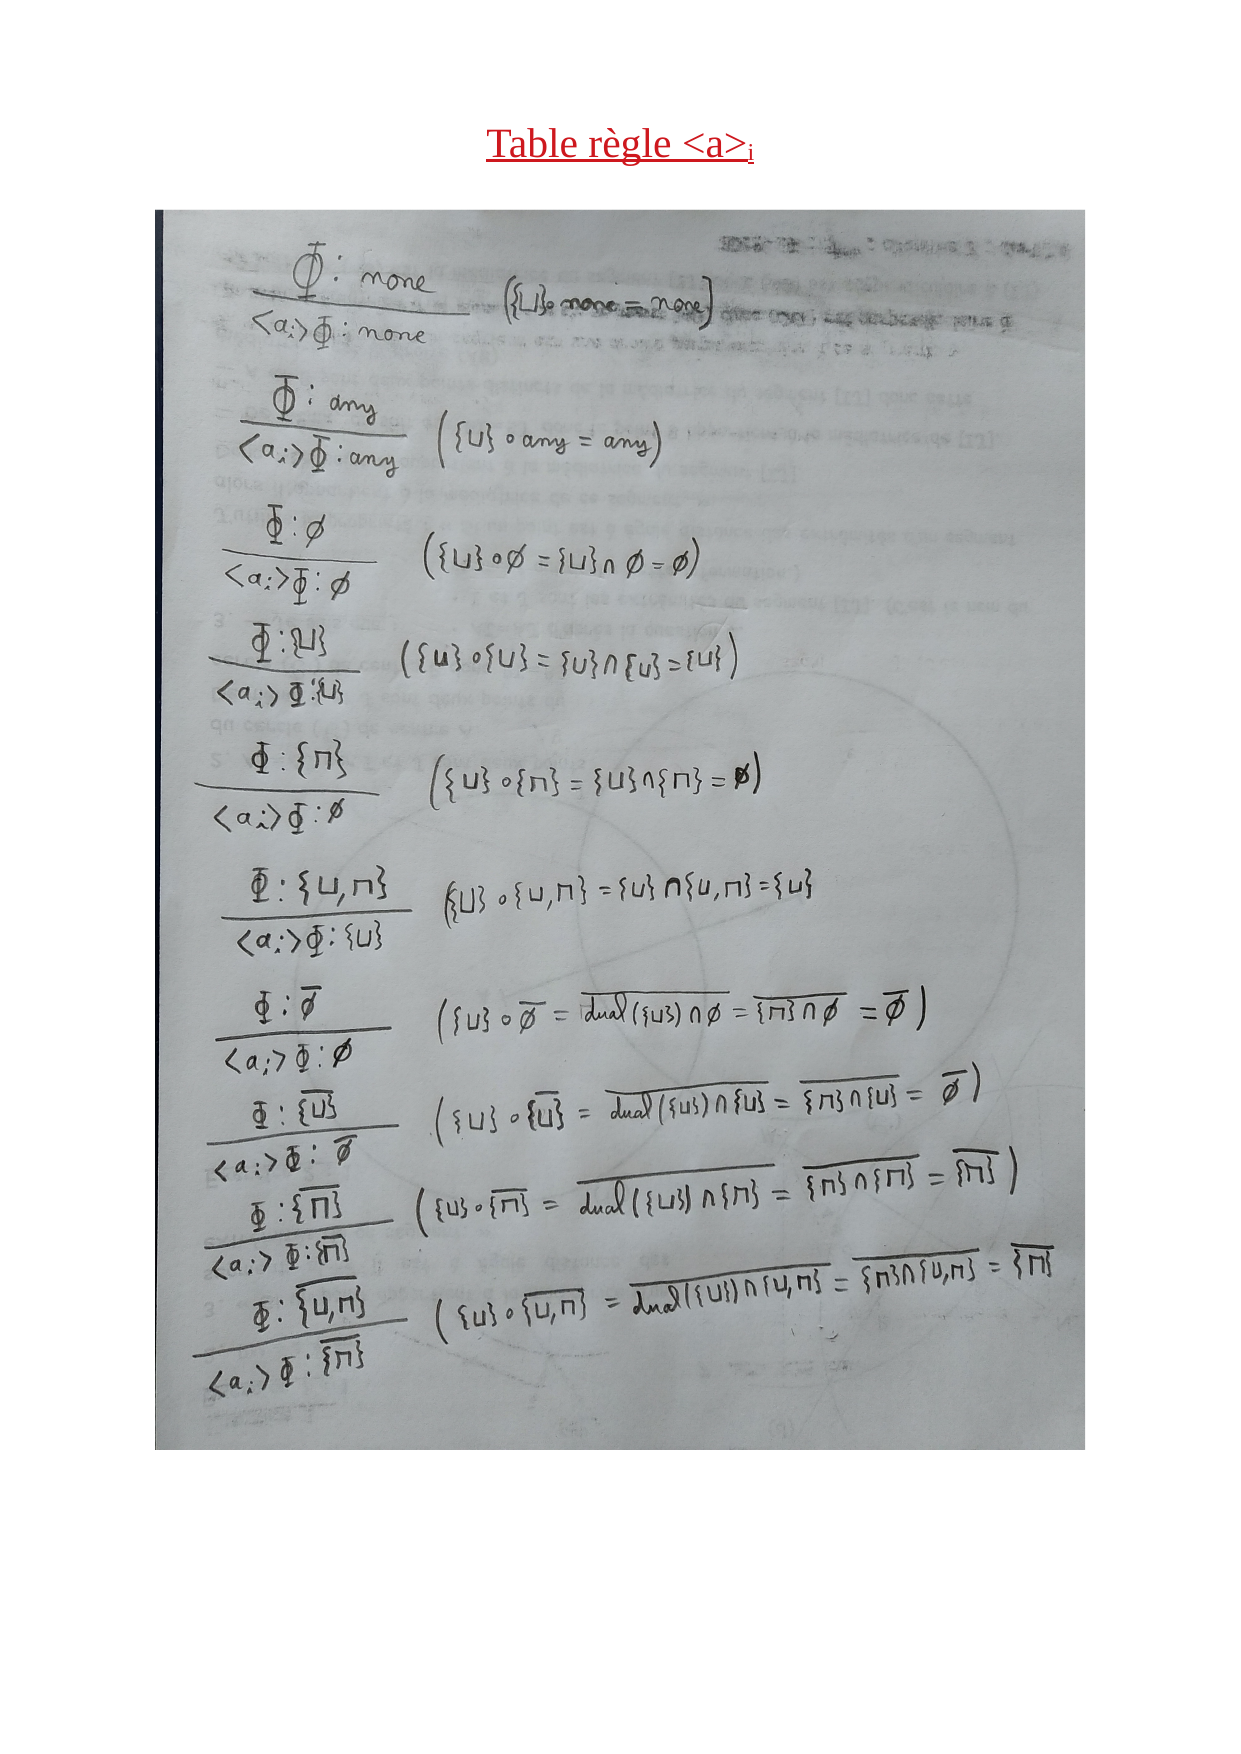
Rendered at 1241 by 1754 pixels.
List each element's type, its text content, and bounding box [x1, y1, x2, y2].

picture [156, 211, 1085, 1449]
text Table règle <a>i [118, 118, 1122, 166]
